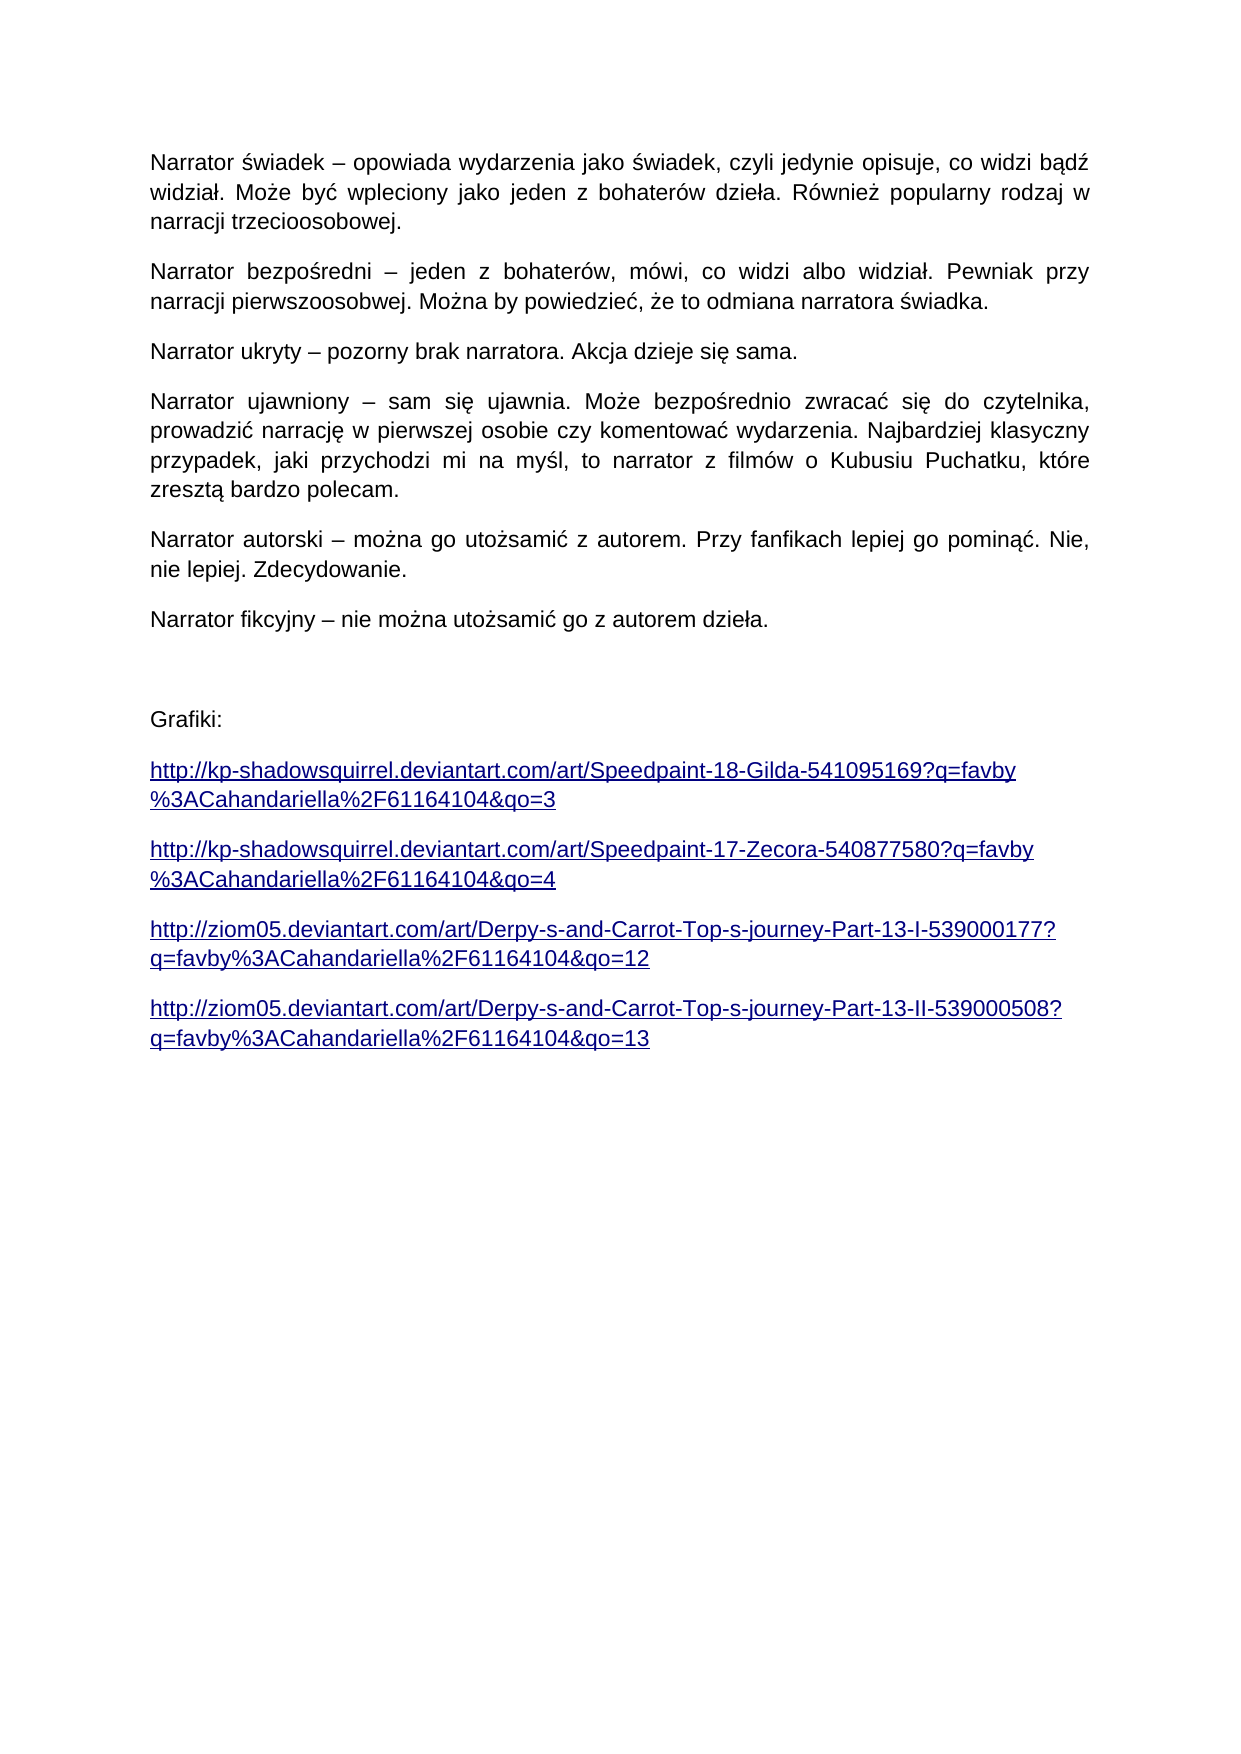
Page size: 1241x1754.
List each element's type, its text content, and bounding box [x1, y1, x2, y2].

text Narrator ukryty – pozorny brak narratora. Akcja dzieje się sama. [150, 338, 1091, 364]
text http://ziom05.deviantart.com/art/Derpy-s-and-Carrot-Top-s-journey-Part-13-II-539000508?q=favby%3ACahandariella%2F61164104&qo=13 [150, 996, 1091, 1051]
text Narrator bezpośredni – jeden z bohaterów, mówi, co widzi albo widział. Pewniak przy narracji pierwszoosobwej. Można by powiedzieć, że to odmiana narratora świadka. [150, 259, 1091, 314]
text http://kp-shadowsquirrel.deviantart.com/art/Speedpaint-17-Zecora-540877580?q=favby%3ACahandariella%2F61164104&qo=4 [150, 837, 1091, 892]
text Narrator fikcyjny – nie można utożsamić go z autorem dzieła. [150, 607, 1091, 632]
text Narrator świadek – opowiada wydarzenia jako świadek, czyli jedynie opisuje, co widzi bądź widział. Może być wpleciony jako jeden z bohaterów dzieła. Również popularny rodzaj w narracji trzecioosobowej. [150, 150, 1091, 234]
text http://kp-shadowsquirrel.deviantart.com/art/Speedpaint-18-Gilda-541095169?q=favby%3ACahandariella%2F61164104&qo=3 [150, 757, 1091, 812]
text Narrator ujawniony – sam się ujawnia. Może bezpośrednio zwracać się do czytelnika, prowadzić narrację w pierwszej osobie czy komentować wydarzenia. Najbardziej klasyczny przypadek, jaki przychodzi mi na myśl, to narrator z filmów o Kubusiu Puchatku, które zresztą bardzo polecam. [150, 389, 1091, 502]
text Narrator autorski – można go utożsamić z autorem. Przy fanfikach lepiej go pominąć. Nie, nie lepiej. Zdecydowanie. [150, 527, 1091, 582]
text Grafiki: [150, 707, 1091, 733]
text http://ziom05.deviantart.com/art/Derpy-s-and-Carrot-Top-s-journey-Part-13-I-539000177?q=favby%3ACahandariella%2F61164104&qo=12 [150, 916, 1091, 971]
